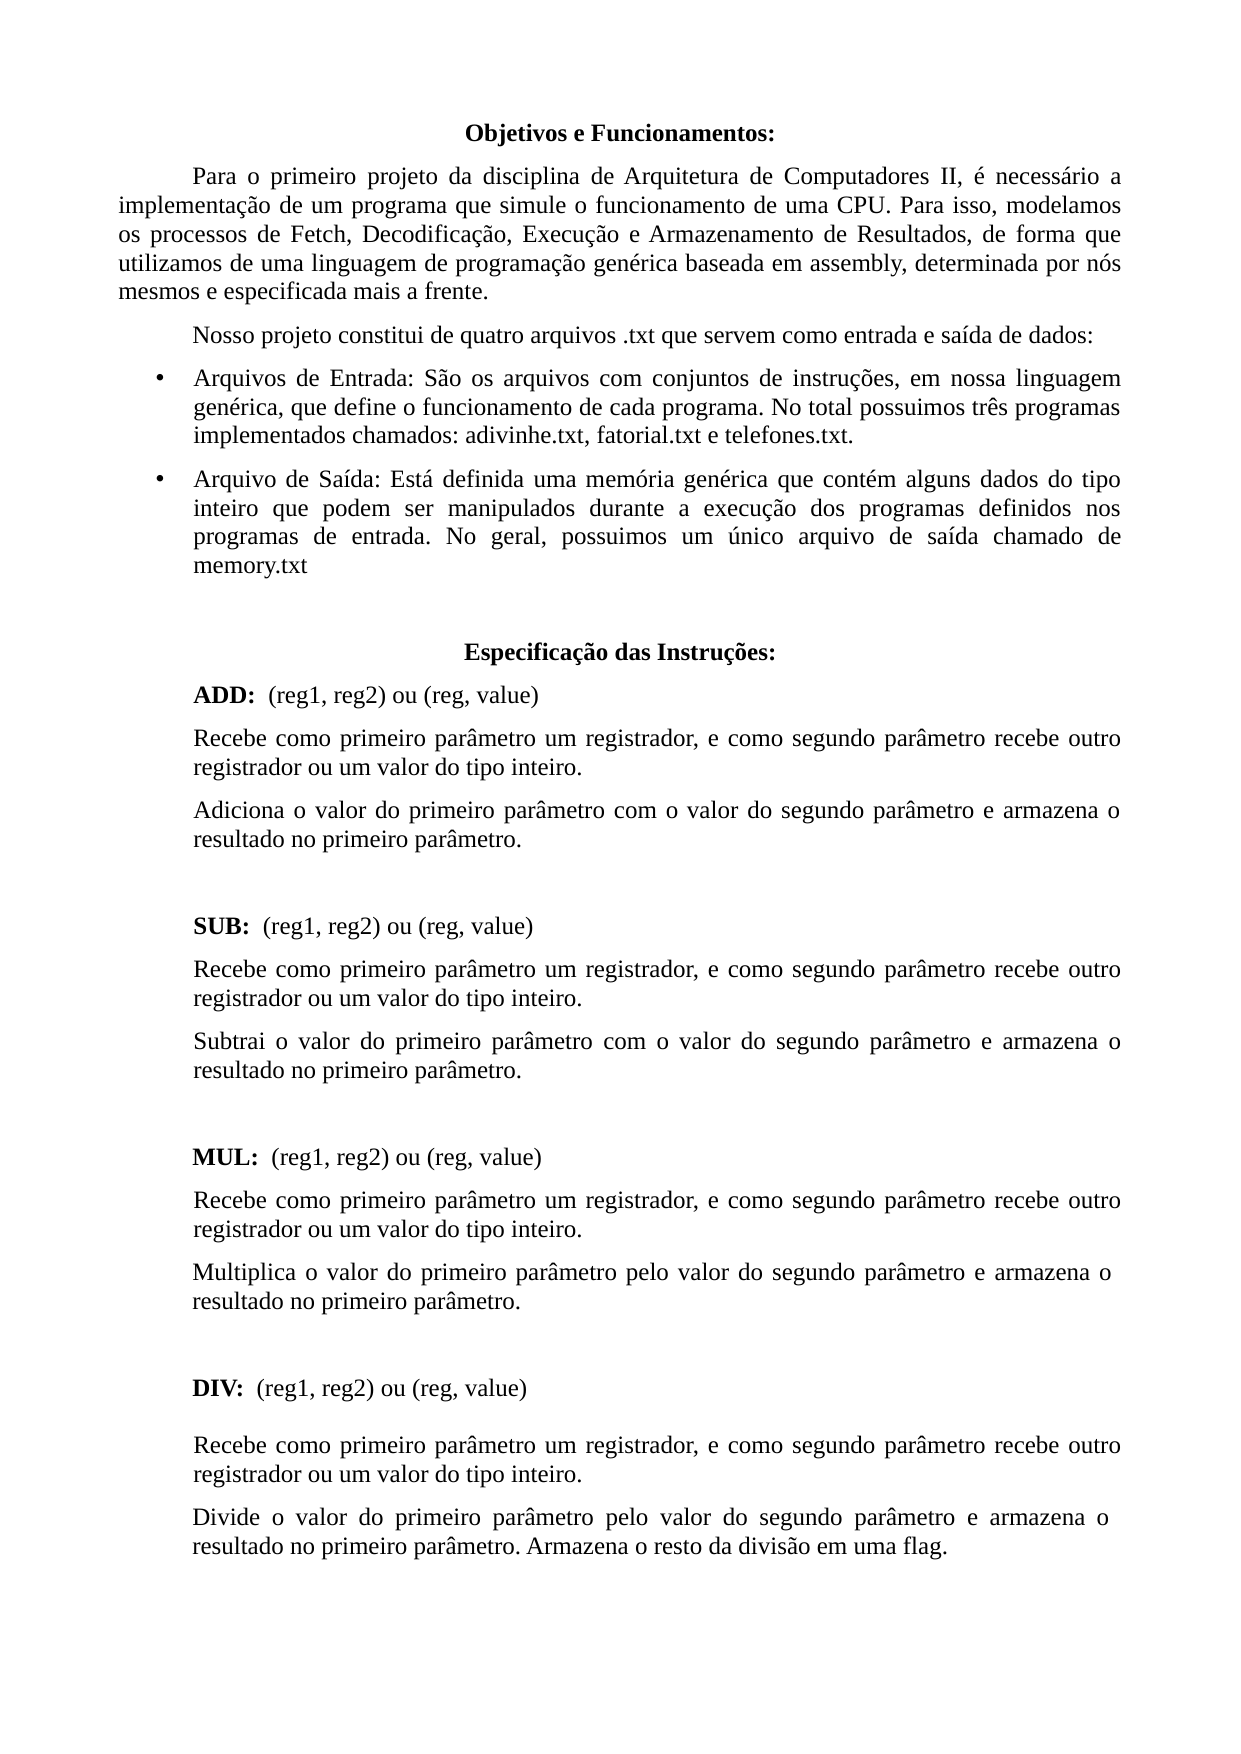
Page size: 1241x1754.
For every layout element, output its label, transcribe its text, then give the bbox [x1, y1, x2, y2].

list Recebe como primeiro parâmetro um registrador, e como segundo parâmetro recebe outro registrador ou um valor do tipo inteiro. [156, 1185, 1122, 1243]
text Objetivos e Funcionamentos: [118, 118, 1122, 147]
list Recebe como primeiro parâmetro um registrador, e como segundo parâmetro recebe outro registrador ou um valor do tipo inteiro. [156, 723, 1122, 781]
list Arquivos de Entrada: São os arquivos com conjuntos de instruções, em nossa linguagem genérica, que define o funcionamento de cada programa. No total possuimos três programas implementados chamados: adivinhe.txt, fatorial.txt e telefones.txt. [156, 363, 1122, 449]
text Multiplica o valor do primeiro parâmetro pelo valor do segundo parâmetro e armazena o resultado no primeiro parâmetro. [118, 1257, 1122, 1315]
list ADD: (reg1, reg2) ou (reg, value) [156, 680, 1122, 709]
text Nosso projeto constitui de quatro arquivos .txt que servem como entrada e saída de dados: [118, 320, 1122, 348]
list Recebe como primeiro parâmetro um registrador, e como segundo parâmetro recebe outro registrador ou um valor do tipo inteiro. [156, 1430, 1122, 1488]
list Adiciona o valor do primeiro parâmetro com o valor do segundo parâmetro e armazena o resultado no primeiro parâmetro. [156, 796, 1122, 853]
text MUL: (reg1, reg2) ou (reg, value) [118, 1142, 1122, 1171]
text Para o primeiro projeto da disciplina de Arquitetura de Computadores II, é necessário a implementação de um programa que simule o funcionamento de uma CPU. Para isso, modelamos os processos de Fetch, Decodificação, Execução e Armazenamento de Resultados, de forma que utilizamos de uma linguagem de programação genérica baseada em assembly, determinada por nós mesmos e especificada mais a frente. [118, 161, 1122, 305]
text Divide o valor do primeiro parâmetro pelo valor do segundo parâmetro e armazena o resultado no primeiro parâmetro. Armazena o resto da divisão em uma flag. [118, 1502, 1122, 1560]
text Especificação das Instruções: [118, 637, 1122, 666]
list SUB: (reg1, reg2) ou (reg, value) [156, 911, 1122, 940]
list Recebe como primeiro parâmetro um registrador, e como segundo parâmetro recebe outro registrador ou um valor do tipo inteiro. [156, 954, 1122, 1012]
list Arquivo de Saída: Está definida uma memória genérica que contém alguns dados do tipo inteiro que podem ser manipulados durante a execução dos programas definidos nos programas de entrada. No geral, possuimos um único arquivo de saída chamado de memory.txt [156, 464, 1122, 579]
list Subtrai o valor do primeiro parâmetro com o valor do segundo parâmetro e armazena o resultado no primeiro parâmetro. [156, 1026, 1122, 1084]
text DIV: (reg1, reg2) ou (reg, value) [118, 1373, 1122, 1401]
